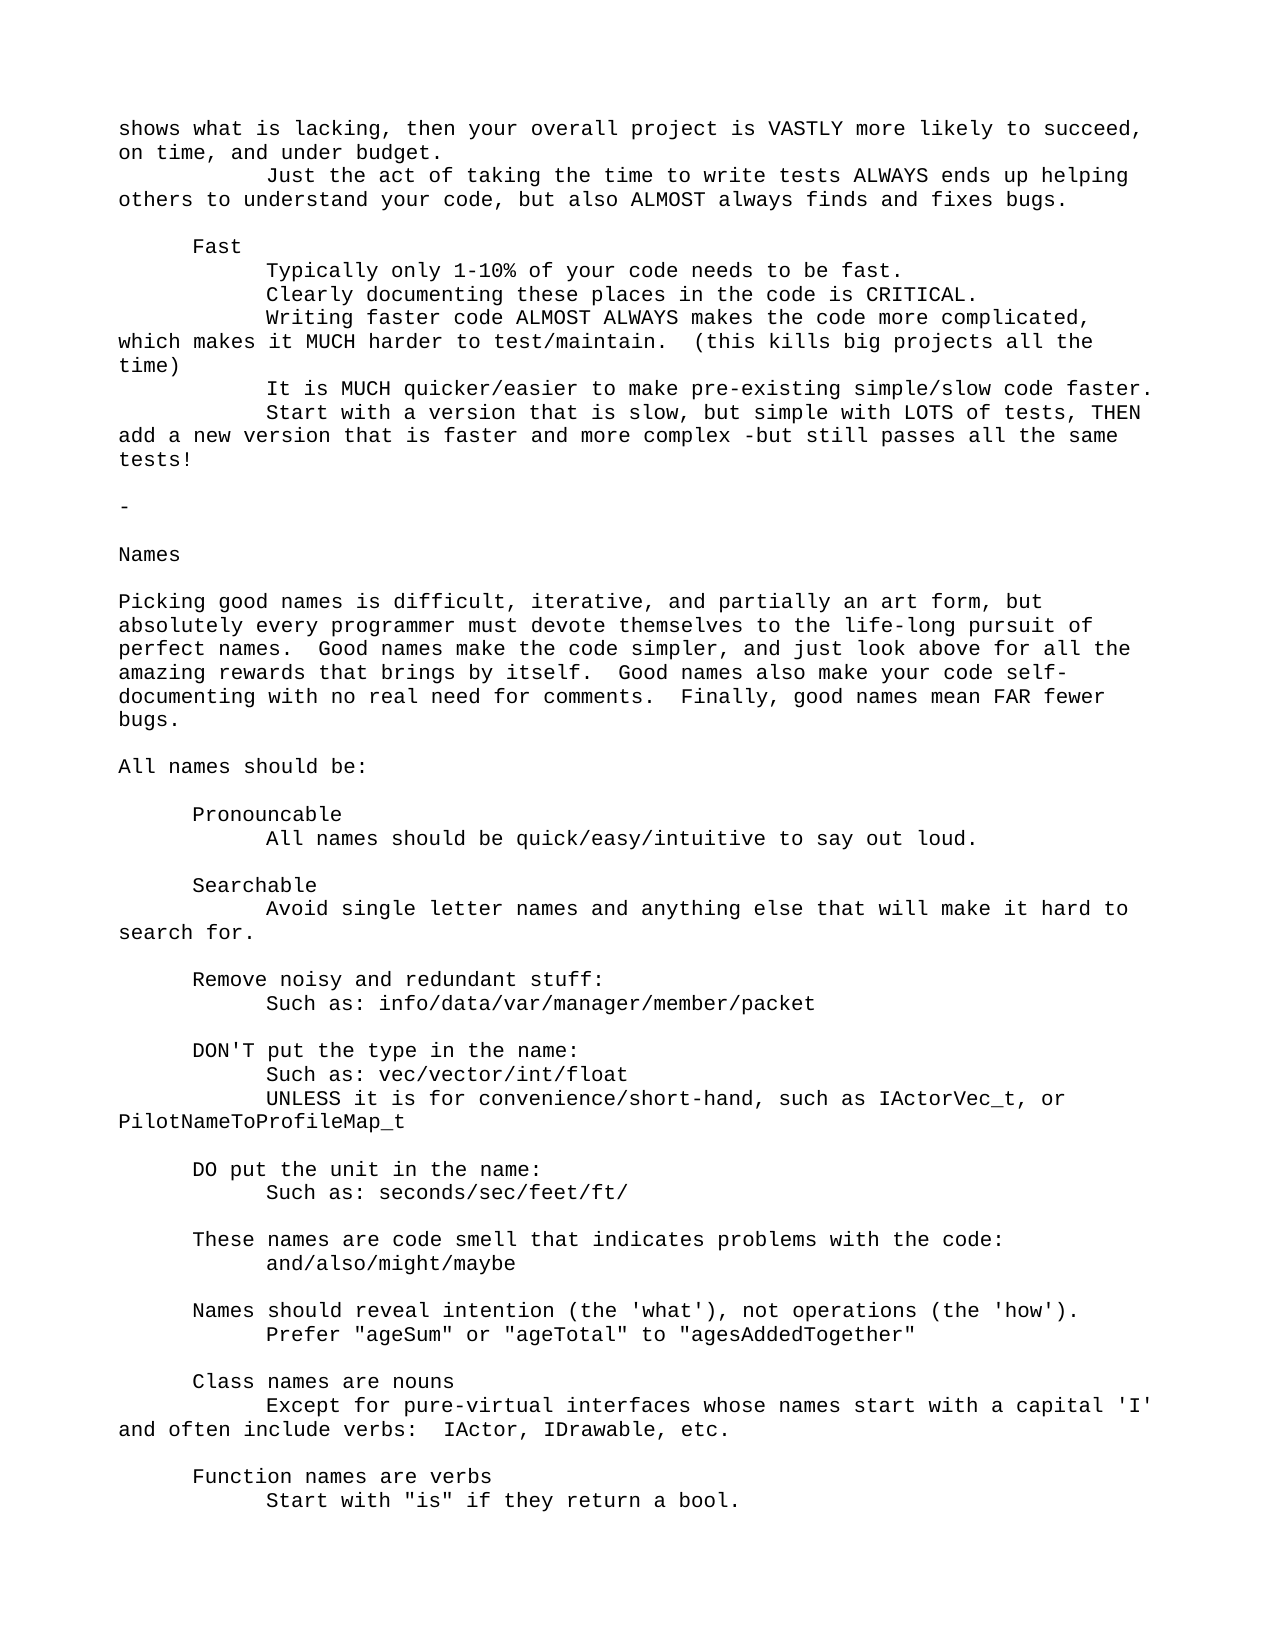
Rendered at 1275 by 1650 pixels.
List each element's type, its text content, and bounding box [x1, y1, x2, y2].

text It is MUCH quicker/easier to make pre-existing simple/slow code faster. [118, 378, 1157, 402]
text Picking good names is difficult, iterative, and partially an art form, but absolutely every programmer must devote themselves to the life-long pursuit of perfect names. Good names make the code simpler, and just look above for all the amazing rewards that brings by itself. Good names also make your code self-documenting with no real need for comments. Finally, good names mean FAR fewer bugs. [118, 591, 1157, 733]
text All names should be quick/easy/intuitive to say out loud. [118, 827, 1157, 851]
text Avoid single letter names and anything else that will make it hard to search for. [118, 898, 1157, 946]
text Searchable [118, 875, 1157, 898]
text Fast [118, 236, 1157, 260]
text Pronouncable [118, 804, 1157, 827]
text Start with a version that is slow, but simple with LOTS of tests, THEN add a new version that is faster and more complex -but still passes all the same tests! [118, 402, 1157, 473]
text and/also/might/maybe [118, 1253, 1157, 1277]
text - [118, 496, 1157, 520]
text Function names are verbs [118, 1466, 1157, 1489]
text Just the act of taking the time to write tests ALWAYS ends up helping others to understand your code, but also ALMOST always finds and fixes bugs. [118, 165, 1157, 213]
text DO put the unit in the name: [118, 1158, 1157, 1182]
text Such as: info/data/var/manager/member/packet [118, 993, 1157, 1017]
text Prefer "ageSum" or "ageTotal" to "agesAddedTogether" [118, 1324, 1157, 1348]
text UNLESS it is for convenience/short-hand, such as IActorVec_t, or PilotNameToProfileMap_t [118, 1088, 1157, 1135]
text DON'T put the type in the name: [118, 1040, 1157, 1064]
text shows what is lacking, then your overall project is VASTLY more likely to succeed, on time, and under budget. [118, 118, 1157, 165]
text Such as: seconds/sec/feet/ft/ [118, 1182, 1157, 1206]
text Start with "is" if they return a bool. [118, 1489, 1157, 1513]
text Except for pure-virtual interfaces whose names start with a capital 'I' and often include verbs: IActor, IDrawable, etc. [118, 1395, 1157, 1442]
text Clearly documenting these places in the code is CRITICAL. [118, 284, 1157, 307]
text Remove noisy and redundant stuff: [118, 969, 1157, 993]
text Writing faster code ALMOST ALWAYS makes the code more complicated, which makes it MUCH harder to test/maintain. (this kills big projects all the time) [118, 307, 1157, 378]
text Names [118, 544, 1157, 567]
text Class names are nouns [118, 1371, 1157, 1395]
text Typically only 1-10% of your code needs to be fast. [118, 260, 1157, 284]
text Names should reveal intention (the 'what'), not operations (the 'how'). [118, 1300, 1157, 1324]
text All names should be: [118, 757, 1157, 780]
text These names are code smell that indicates problems with the code: [118, 1229, 1157, 1253]
text Such as: vec/vector/int/float [118, 1064, 1157, 1088]
